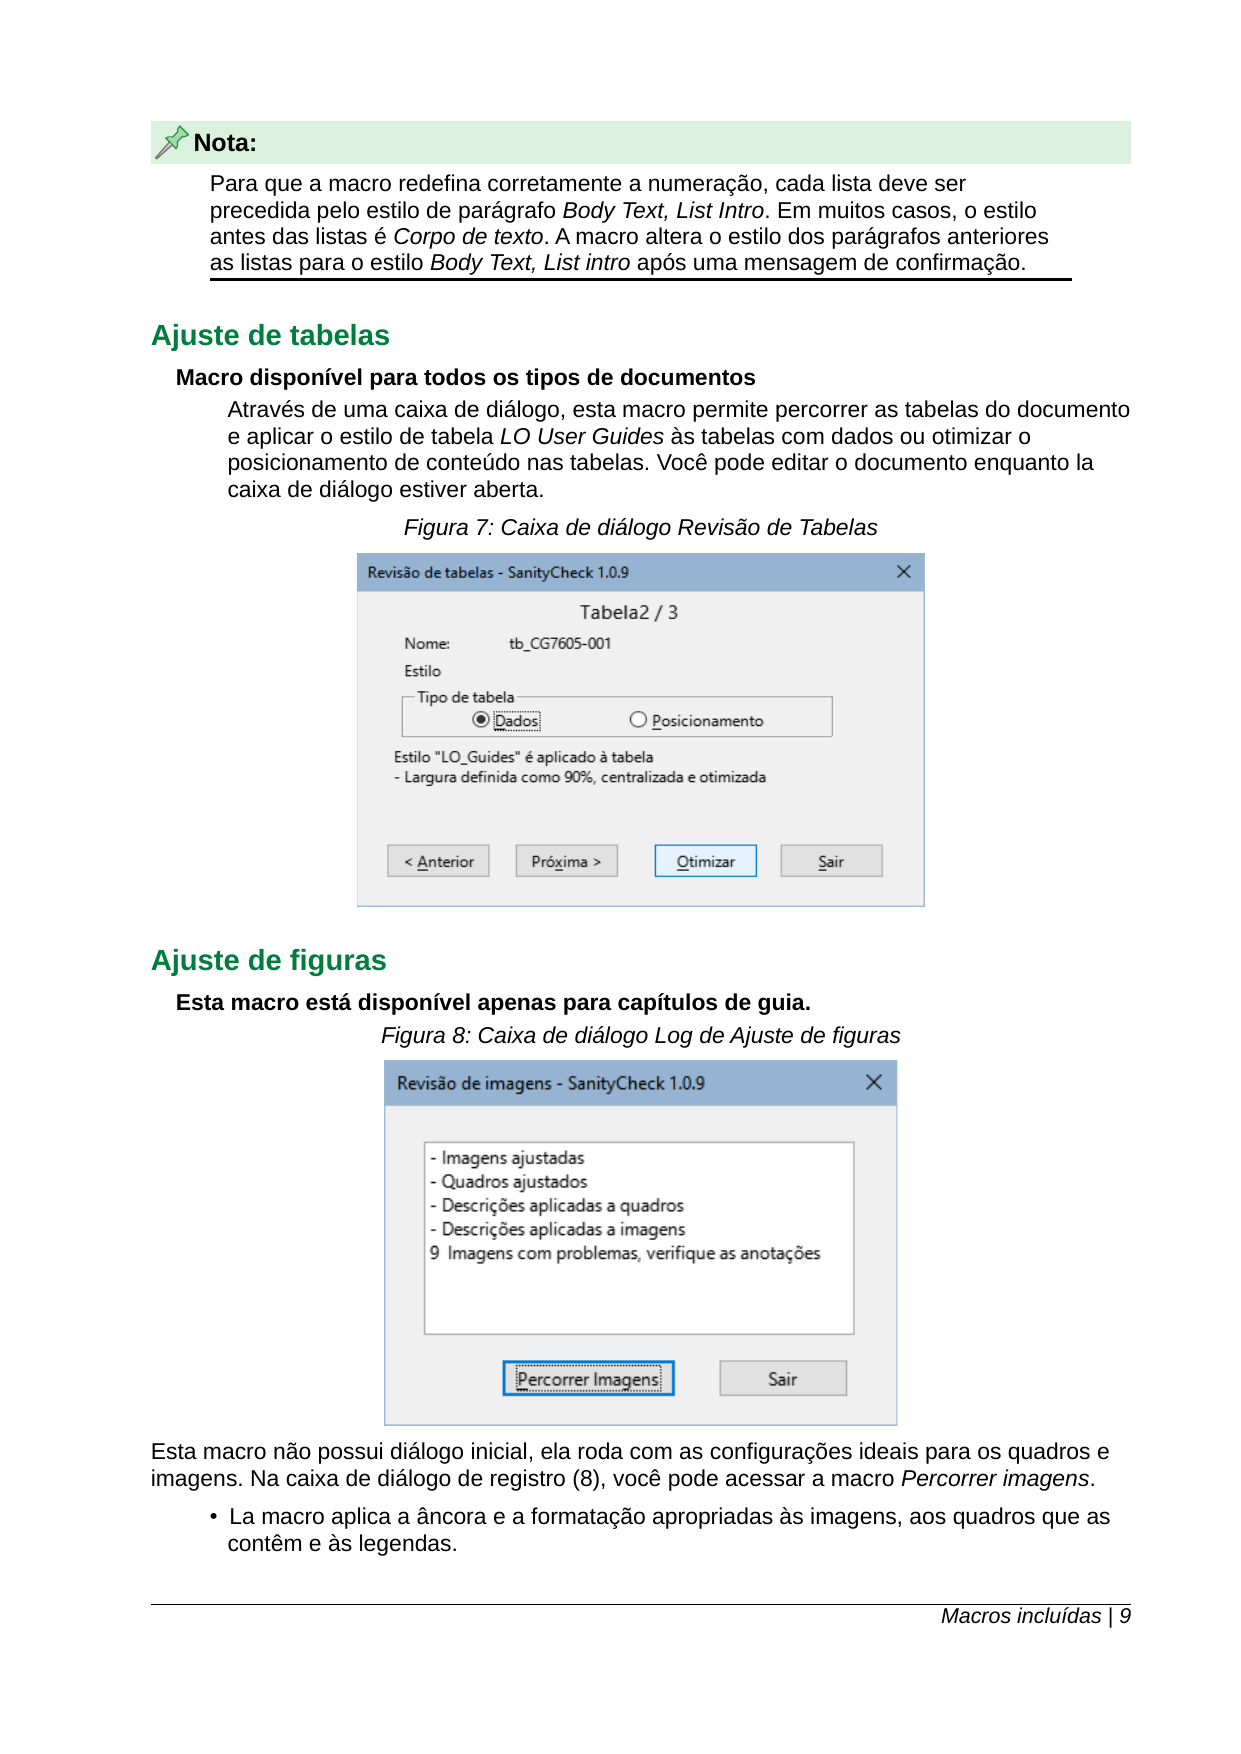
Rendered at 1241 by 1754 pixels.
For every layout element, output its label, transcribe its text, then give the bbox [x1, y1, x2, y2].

text Esta macro está disponível apenas para capítulos de guia. [176, 989, 1131, 1016]
text Para que a macro redefina corretamente a numeração, cada lista deve ser precedida pelo estilo de parágrafo Body Text, List Intro. Em muitos casos, o estilo antes das listas é Corpo de texto. A macro altera o estilo dos parágrafos anteriores as listas para o estilo Body Text, List intro após uma mensagem de confirmação. [209, 170, 1072, 281]
subtitle Ajuste de tabelas [151, 318, 1131, 351]
text Figura 7: Caixa de diálogo Revisão de Tabelas [357, 514, 925, 541]
subtitle Ajuste de figuras [151, 943, 1131, 977]
list Esta macro não possui diálogo inicial, ela roda com as configurações ideais para os quadros e imagens. Na caixa de diálogo de registro (Figura 8), você pode acessar a macro Percorrer imagens. [151, 1438, 1131, 1491]
subtitle Nota: [151, 121, 1131, 164]
text Através de uma caixa de diálogo, esta macro permite percorrer as tabelas do documento e aplicar o estilo de tabela LO User Guides às tabelas com dados ou otimizar o posicionamento de conteúdo nas tabelas. Você pode editar o documento enquanto la caixa de diálogo estiver aberta. [227, 396, 1131, 502]
picture [356, 553, 925, 907]
picture [384, 1060, 898, 1426]
text Macro disponível para todos os tipos de documentos [176, 364, 1131, 390]
list La macro aplica a âncora e a formatação apropriadas às imagens, aos quadros que as contêm e às legendas. [209, 1503, 1131, 1556]
text Figura 8: Caixa de diálogo Log de Ajuste de figuras [381, 1022, 901, 1048]
